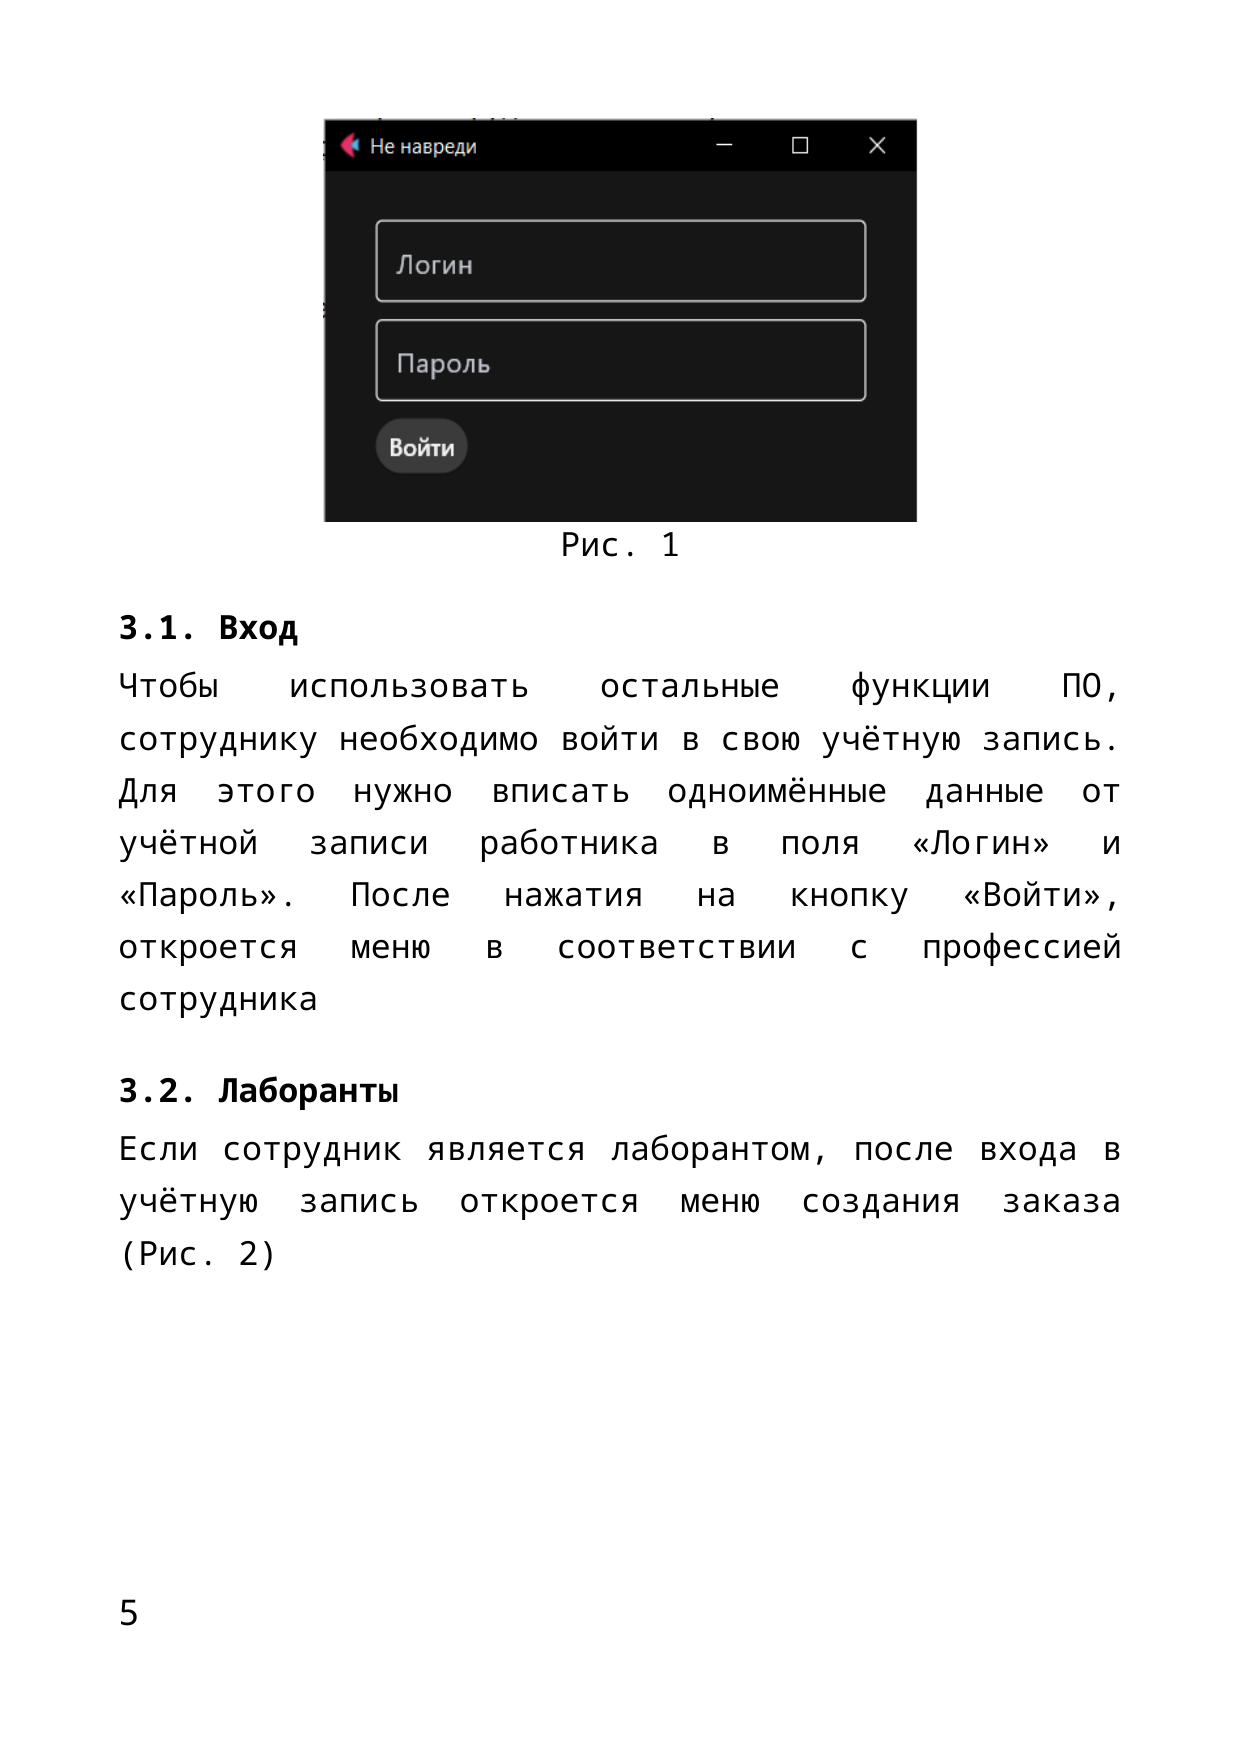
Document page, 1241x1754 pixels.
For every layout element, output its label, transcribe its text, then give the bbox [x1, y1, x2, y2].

picture [323, 118, 918, 522]
subtitle 3.1. Вход [118, 604, 1122, 649]
subtitle Рис. 1 [118, 118, 1122, 567]
text Чтобы использовать остальные функции ПО, сотруднику необходимо войти в свою учётную запись. Для этого нужно вписать одноимённые данные от учётной записи работника в поля «Логин» и «Пароль». После нажатия на кнопку «Войти», откроется меню в соответствии с профессией сотрудника [118, 662, 1122, 1021]
text Если сотрудник является лаборантом, после входа в учётную запись откроется меню создания заказа (Рис. 2) [118, 1125, 1122, 1275]
subtitle 3.2. Лаборанты [118, 1067, 1122, 1112]
